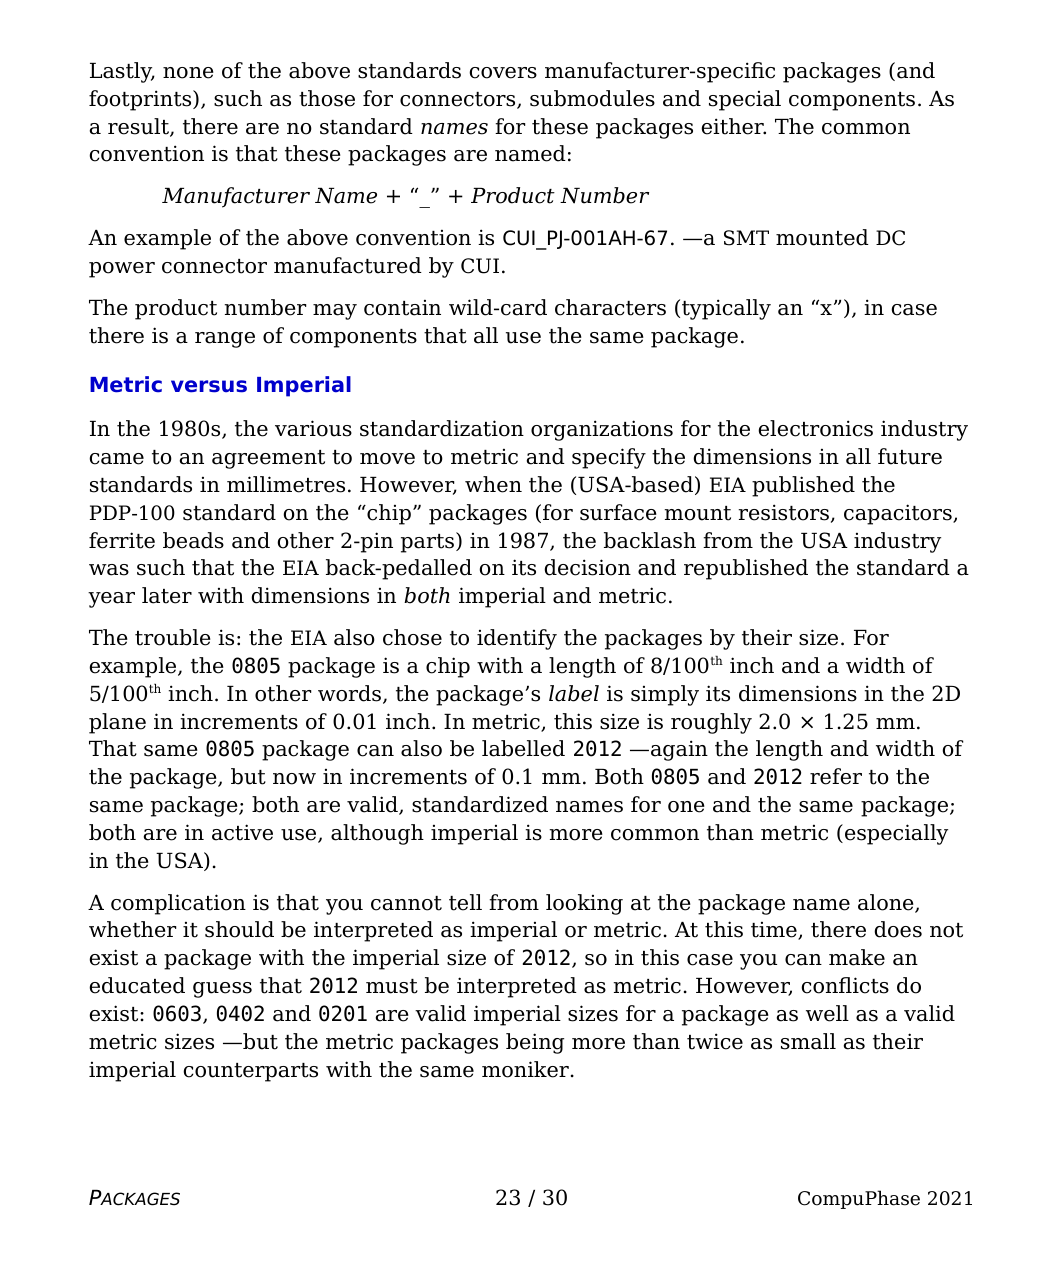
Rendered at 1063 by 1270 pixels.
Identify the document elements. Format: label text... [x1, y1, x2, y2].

text The trouble is: the EIA also chose to identify the packages by their size. For example, the 0805 package is a chip with a length of 8/100th inch and a width of 5/100th inch. In other words, the package’s label is simply its dimensions in the 2D plane in increments of 0.01 inch. In metric, this size is roughly 2.0 × 1.25 mm. That same 0805 package can also be labelled 2012 —again the length and width of the package, but now in increments of 0.1 mm. Both 0805 and 2012 refer to the same package; both are valid, standardized names for one and the same package; both are in active use, although imperial is more common than metric (especially in the USA). [88, 626, 974, 873]
text The product number may contain wild-card characters (typically an “x”), in case there is a range of components that all use the same package. [88, 296, 974, 348]
text An example of the above convention is CUI_PJ-001AH-67. —a SMT mounted DC power connector manufactured by CUI. [88, 226, 974, 278]
text Manufacturer Name + “_” + Product Number [88, 184, 974, 209]
text A complication is that you cannot tell from looking at the package name alone, whether it should be interpreted as imperial or metric. At this time, there does not exist a package with the imperial size of 2012, so in this case you can make an educated guess that 2012 must be interpreted as metric. However, conflicts do exist: 0603, 0402 and 0201 are valid imperial sizes for a package as well as a valid metric sizes —but the metric packages being more than twice as small as their imperial counterparts with the same moniker. [88, 891, 974, 1082]
text Lastly, none of the above standards covers manufacturer-specific packages (and footprints), such as those for connectors, submodules and special components. As a result, there are no standard names for these packages either. The common convention is that these packages are named: [88, 59, 974, 167]
subtitle Metric versus Imperial [88, 373, 974, 398]
text In the 1980s, the various standardization organizations for the electronics industry came to an agreement to move to metric and specify the dimensions in all future standards in millimetres. However, when the (USA-based) EIA published the PDP‑100 standard on the “chip” packages (for surface mount resistors, capacitors, ferrite beads and other 2-pin parts) in 1987, the backlash from the USA industry was such that the EIA back-pedalled on its decision and republished the standard a year later with dimensions in both imperial and metric. [88, 417, 974, 608]
